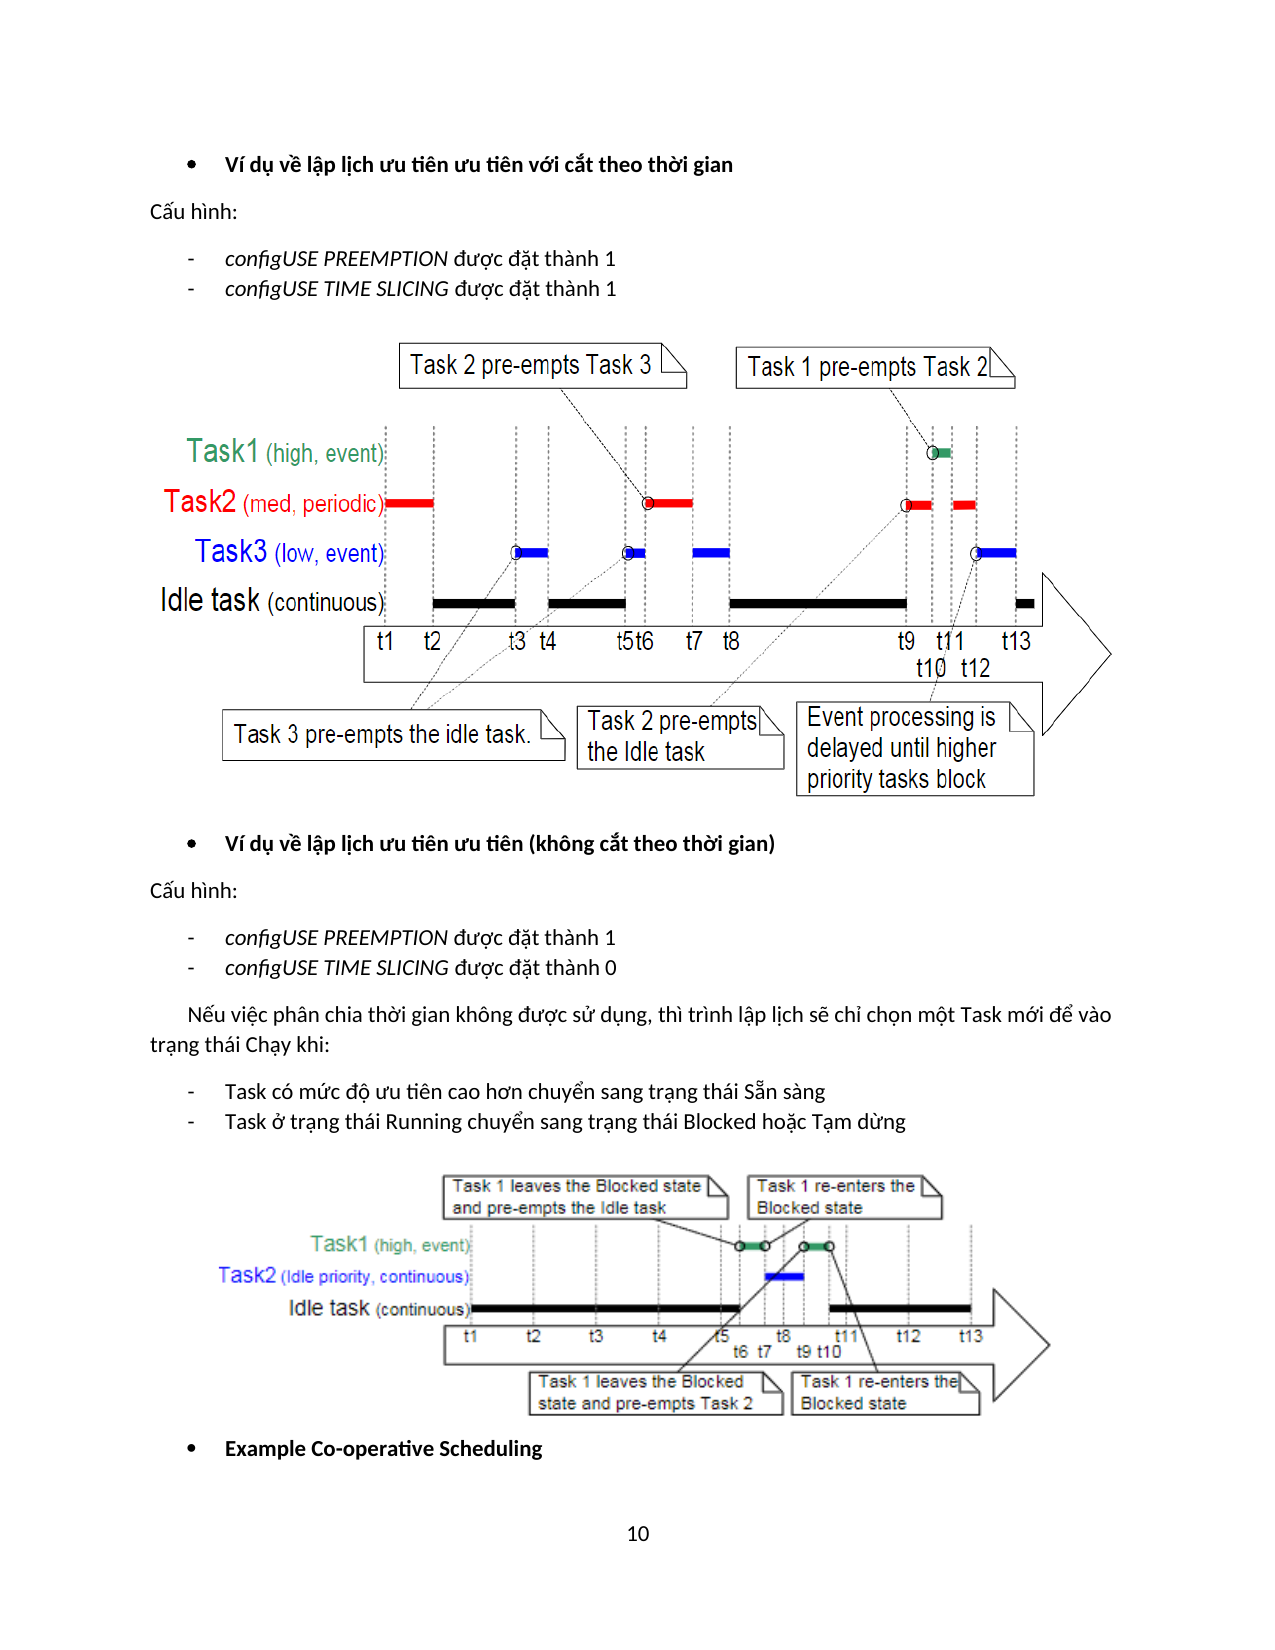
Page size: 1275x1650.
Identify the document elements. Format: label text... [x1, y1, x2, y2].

list Ví dụ về lập lịch ưu tiên ưu tiên với cắt theo thời gian [187, 150, 1125, 178]
text Cấu hình: [150, 876, 1125, 904]
text Nếu việc phân chia thời gian không được sử dụng, thì trình lập lịch sẽ chỉ chọn một Task mới để vào trạng thái Chạy khi: [150, 1000, 1125, 1058]
list Task có mức độ ưu tiên cao hơn chuyển sang trạng thái Sẵn sàng [187, 1077, 1125, 1105]
list Example Co-operative Scheduling [187, 1138, 1125, 1462]
list configUSE TIME SLICING được đặt thành 0 [187, 953, 1125, 981]
list configUSE TIME SLICING được đặt thành 1 [187, 274, 1125, 302]
list Ví dụ về lập lịch ưu tiên ưu tiên (không cắt theo thời gian) [187, 809, 1125, 857]
text Cấu hình: [150, 197, 1125, 225]
list configUSE PREEMPTION được đặt thành 1 [187, 923, 1125, 951]
list Task ở trạng thái Running chuyển sang trạng thái Blocked hoặc Tạm dừng [187, 1107, 1125, 1136]
picture [150, 308, 1125, 809]
picture [218, 1142, 1057, 1430]
list configUSE PREEMPTION được đặt thành 1 [187, 244, 1125, 272]
